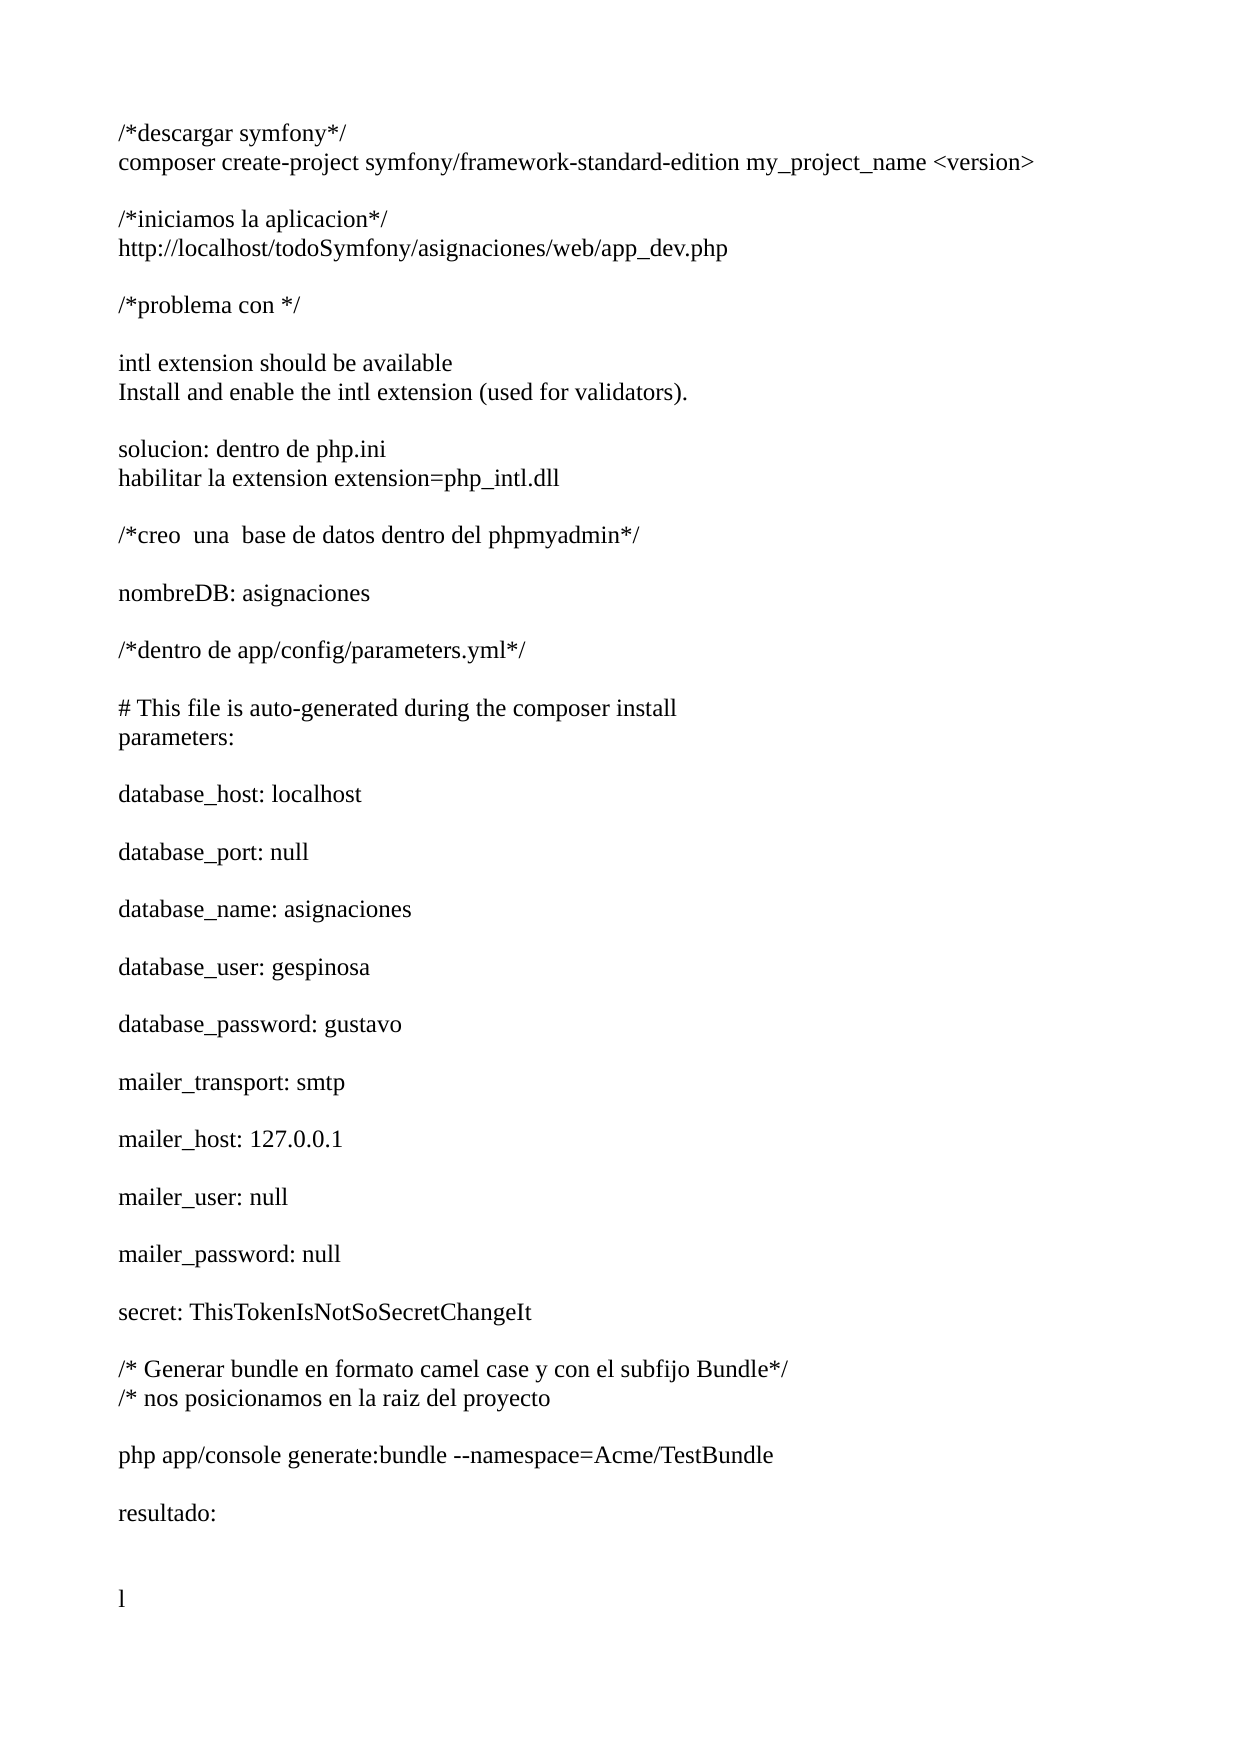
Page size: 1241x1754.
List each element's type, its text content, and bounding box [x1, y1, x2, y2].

text solucion: dentro de php.ini [118, 434, 1122, 463]
text l [118, 1556, 1122, 1613]
text /*iniciamos la aplicacion*/ [118, 204, 1122, 233]
text database_password: gustavo [118, 1009, 1122, 1067]
text # This file is auto-generated during the composer install parameters: [118, 693, 1122, 779]
text nombreDB: asignaciones [118, 578, 1122, 607]
text habilitar la extension extension=php_intl.dll [118, 463, 1122, 492]
text /*descargar symfony*/ [118, 118, 1122, 147]
text mailer_password: null [118, 1239, 1122, 1297]
text database_user: gespinosa [118, 952, 1122, 1009]
text database_host: localhost [118, 779, 1122, 837]
text /*dentro de app/config/parameters.yml*/ [118, 636, 1122, 664]
text Install and enable the intl extension (used for validators). [118, 377, 1122, 406]
text http://localhost/todoSymfony/asignaciones/web/app_dev.php [118, 233, 1122, 262]
text /*problema con */ [118, 291, 1122, 319]
text composer create-project symfony/framework-standard-edition my_project_name <version> [118, 147, 1122, 176]
text /* nos posicionamos en la raiz del proyecto [118, 1383, 1122, 1412]
text /*creo una base de datos dentro del phpmyadmin*/ [118, 521, 1122, 549]
text php app/console generate:bundle --namespace=Acme/TestBundle [118, 1441, 1122, 1469]
text intl extension should be available [118, 348, 1122, 377]
text database_port: null [118, 837, 1122, 894]
text mailer_host: 127.0.0.1 [118, 1124, 1122, 1182]
text mailer_transport: smtp [118, 1067, 1122, 1124]
text /* Generar bundle en formato camel case y con el subfijo Bundle*/ [118, 1354, 1122, 1383]
text mailer_user: null [118, 1182, 1122, 1239]
text secret: ThisTokenIsNotSoSecretChangeIt [118, 1297, 1122, 1326]
text resultado: [118, 1498, 1122, 1527]
text database_name: asignaciones [118, 894, 1122, 952]
